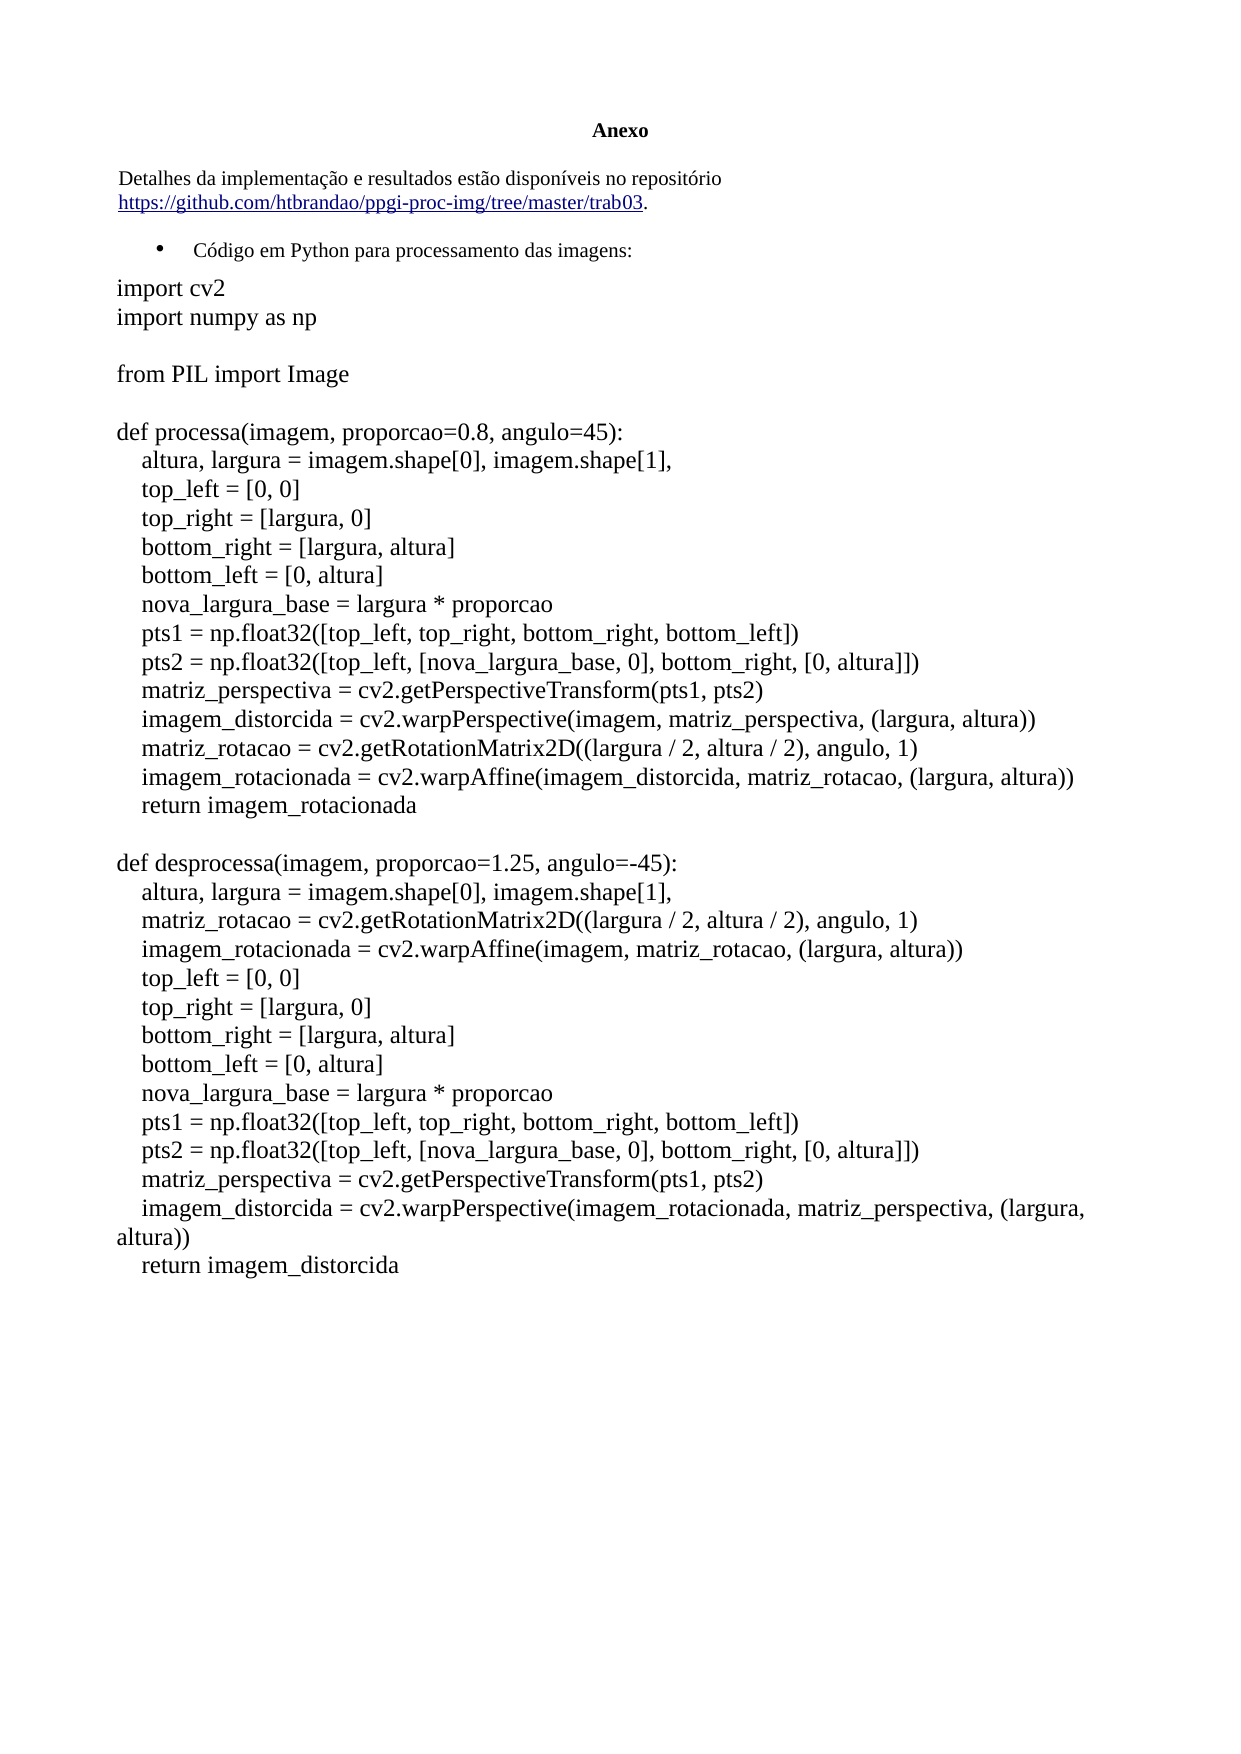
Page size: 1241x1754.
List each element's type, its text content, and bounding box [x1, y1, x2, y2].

list Código em Python para processamento das imagens: [156, 238, 1122, 263]
text Anexo [118, 118, 1122, 142]
text Detalhes da implementação e resultados estão disponíveis no repositório https://github.com/htbrandao/ppgi-proc-img/tree/master/trab03. [118, 166, 1122, 214]
